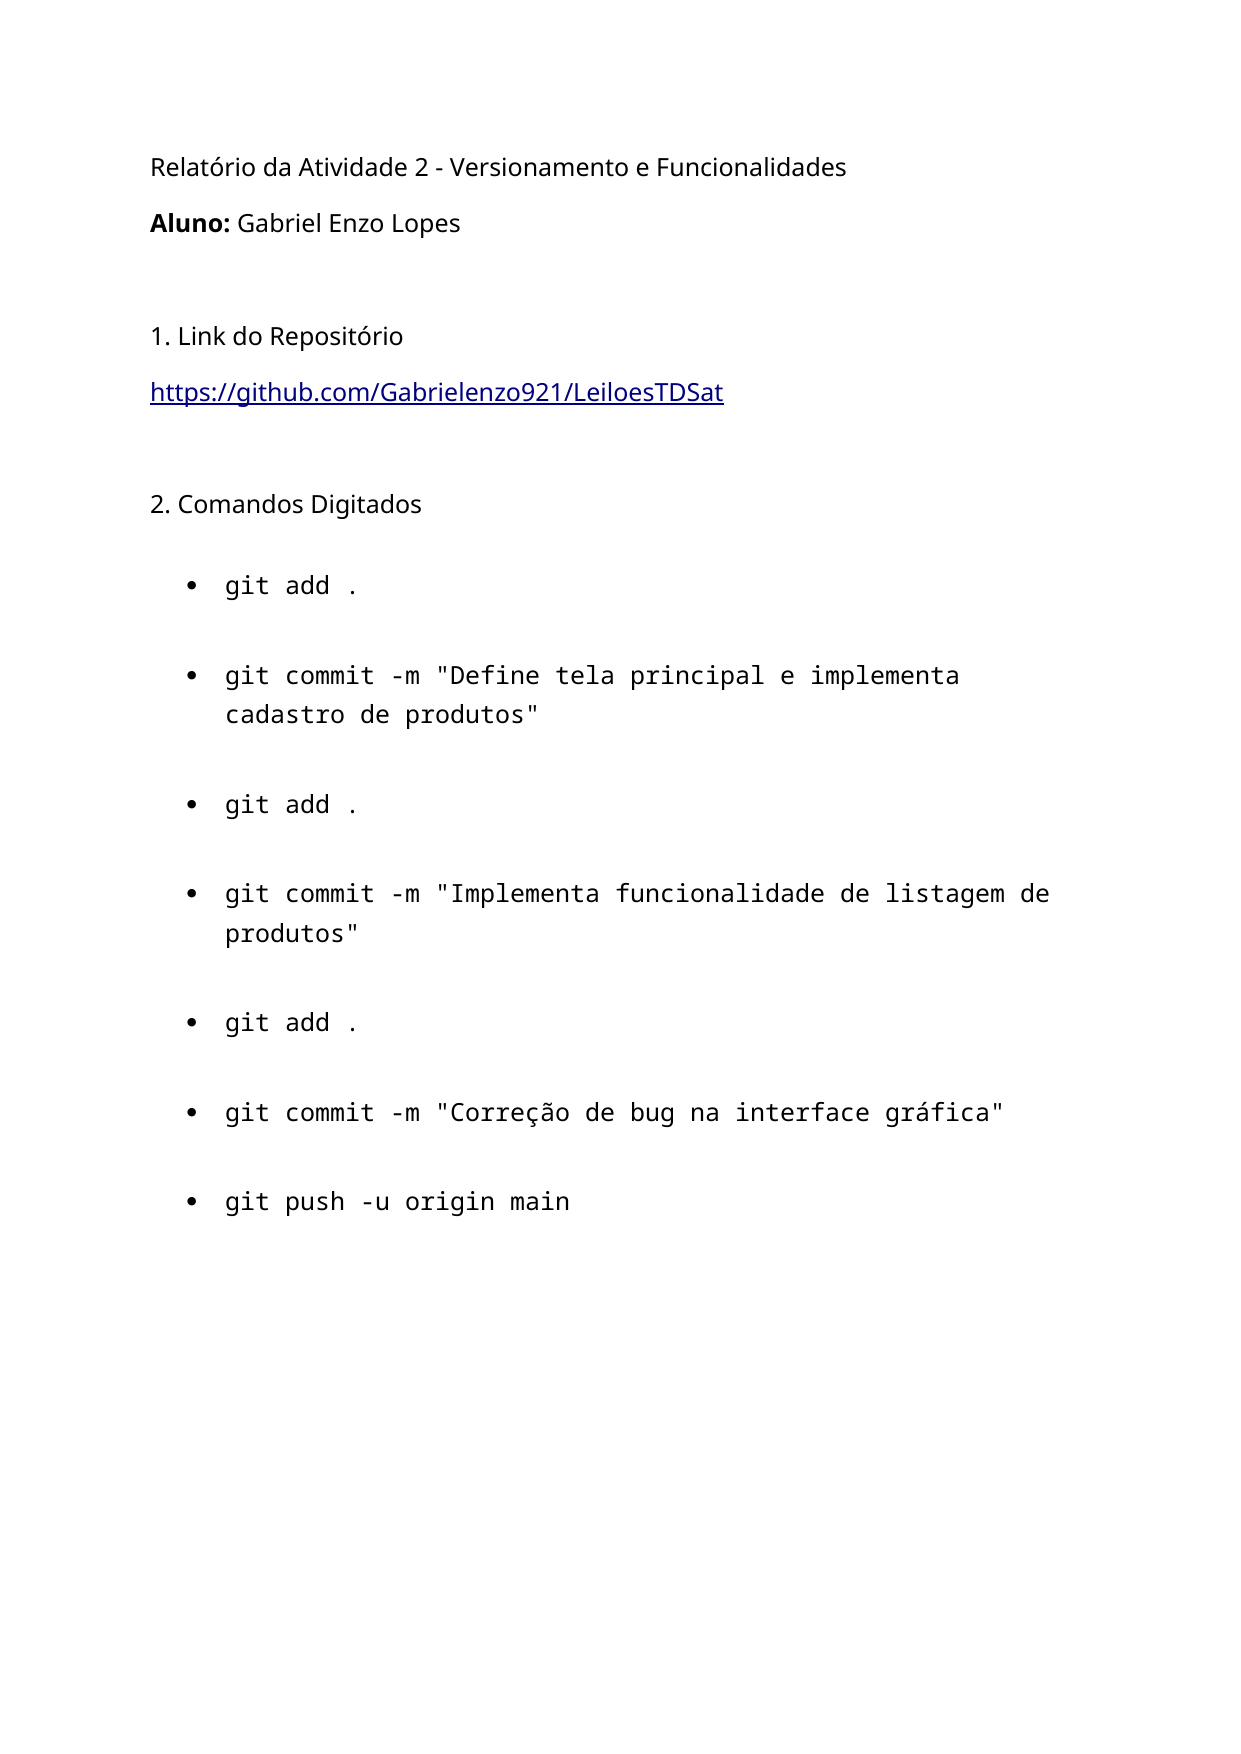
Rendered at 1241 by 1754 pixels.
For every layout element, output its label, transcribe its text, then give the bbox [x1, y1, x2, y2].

list git add . [187, 1005, 1090, 1039]
text 2. Comandos Digitados [150, 487, 1090, 521]
text Relatório da Atividade 2 - Versionamento e Funcionalidades [150, 150, 1090, 184]
text https://github.com/Gabrielenzo921/LeiloesTDSat [150, 374, 1090, 409]
text 1. Link do Repositório [150, 318, 1090, 352]
list git commit -m "Implementa funcionalidade de listagem de produtos" [187, 876, 1090, 949]
text Aluno: Gabriel Enzo Lopes [150, 206, 1090, 240]
list git commit -m "Correção de bug na interface gráfica" [187, 1094, 1090, 1128]
list git push -u origin main [187, 1184, 1090, 1218]
list git add . [187, 568, 1090, 602]
list git add . [187, 786, 1090, 821]
list git commit -m "Define tela principal e implementa cadastro de produtos" [187, 657, 1090, 731]
